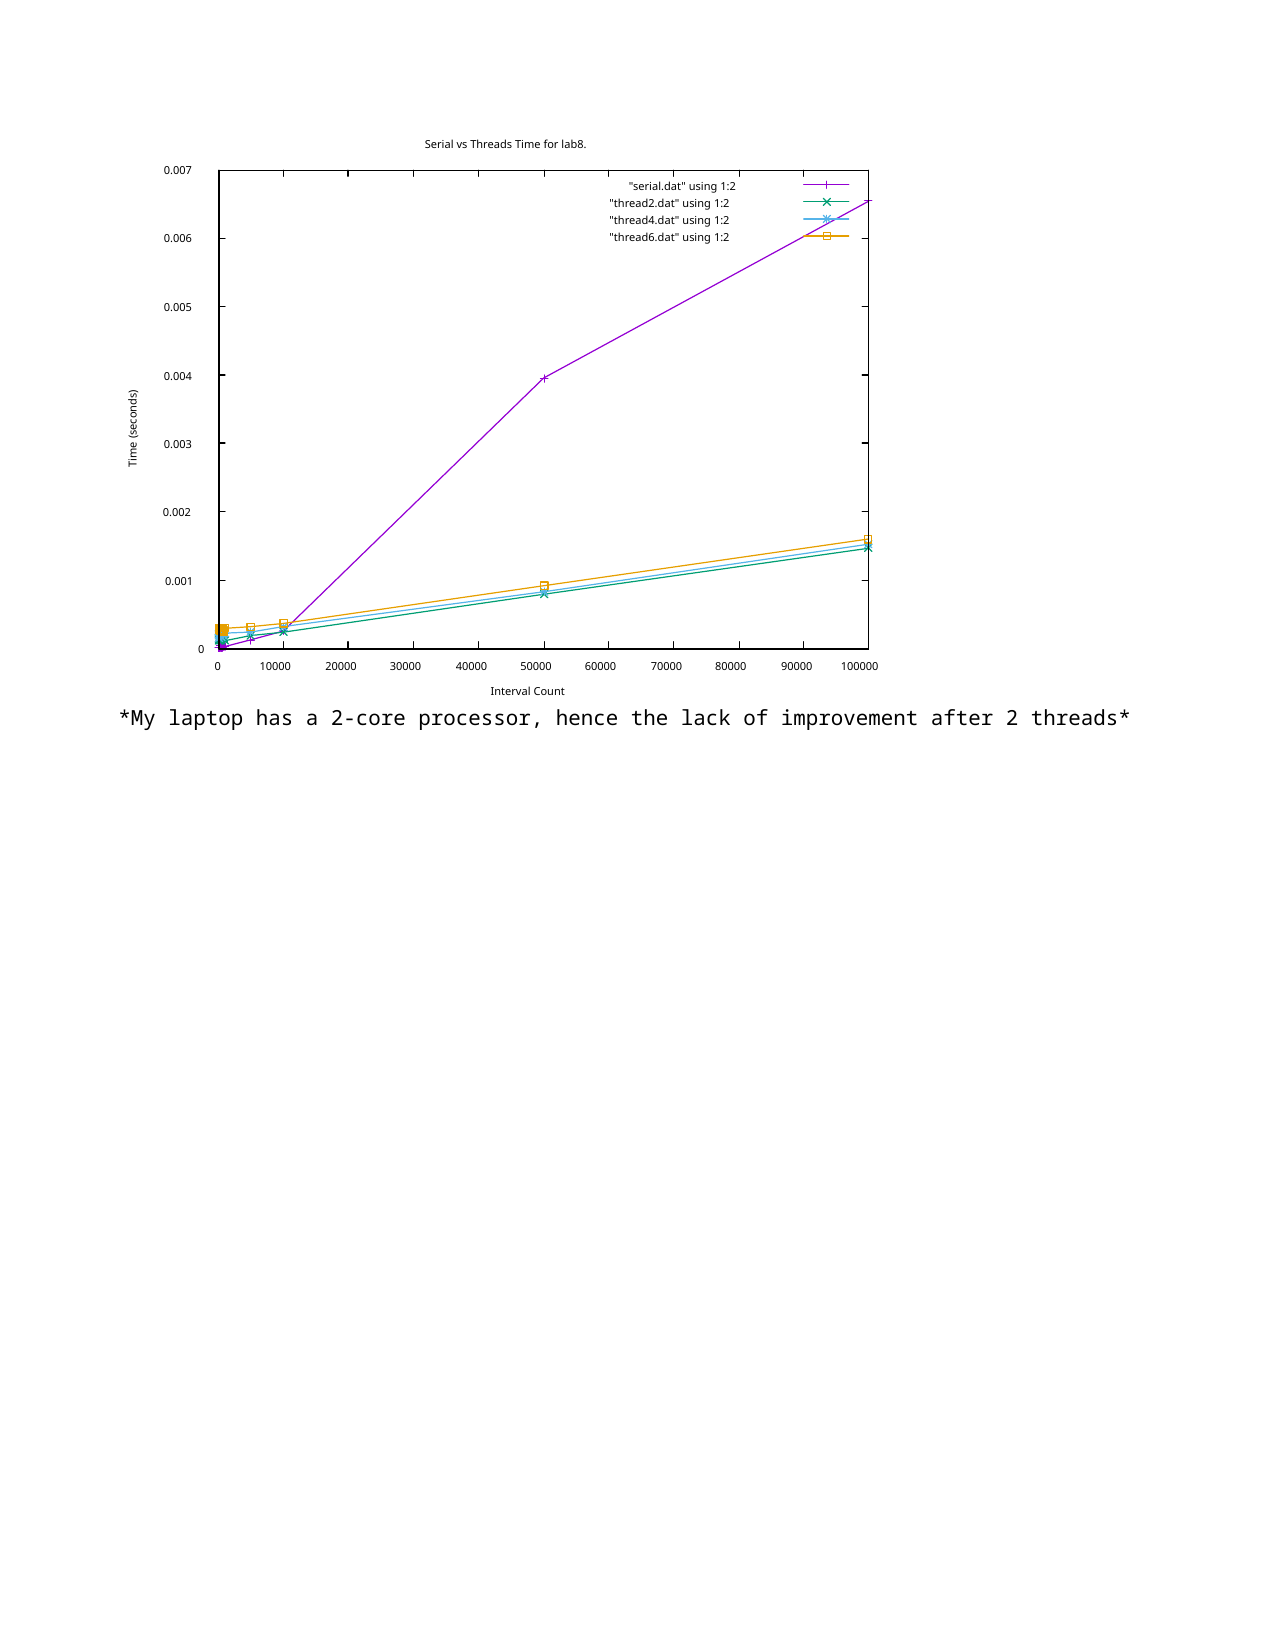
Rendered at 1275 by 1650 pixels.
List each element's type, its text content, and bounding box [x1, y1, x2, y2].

text *My laptop has a 2-core processor, hence the lack of improvement after 2 threads* [118, 118, 1157, 732]
